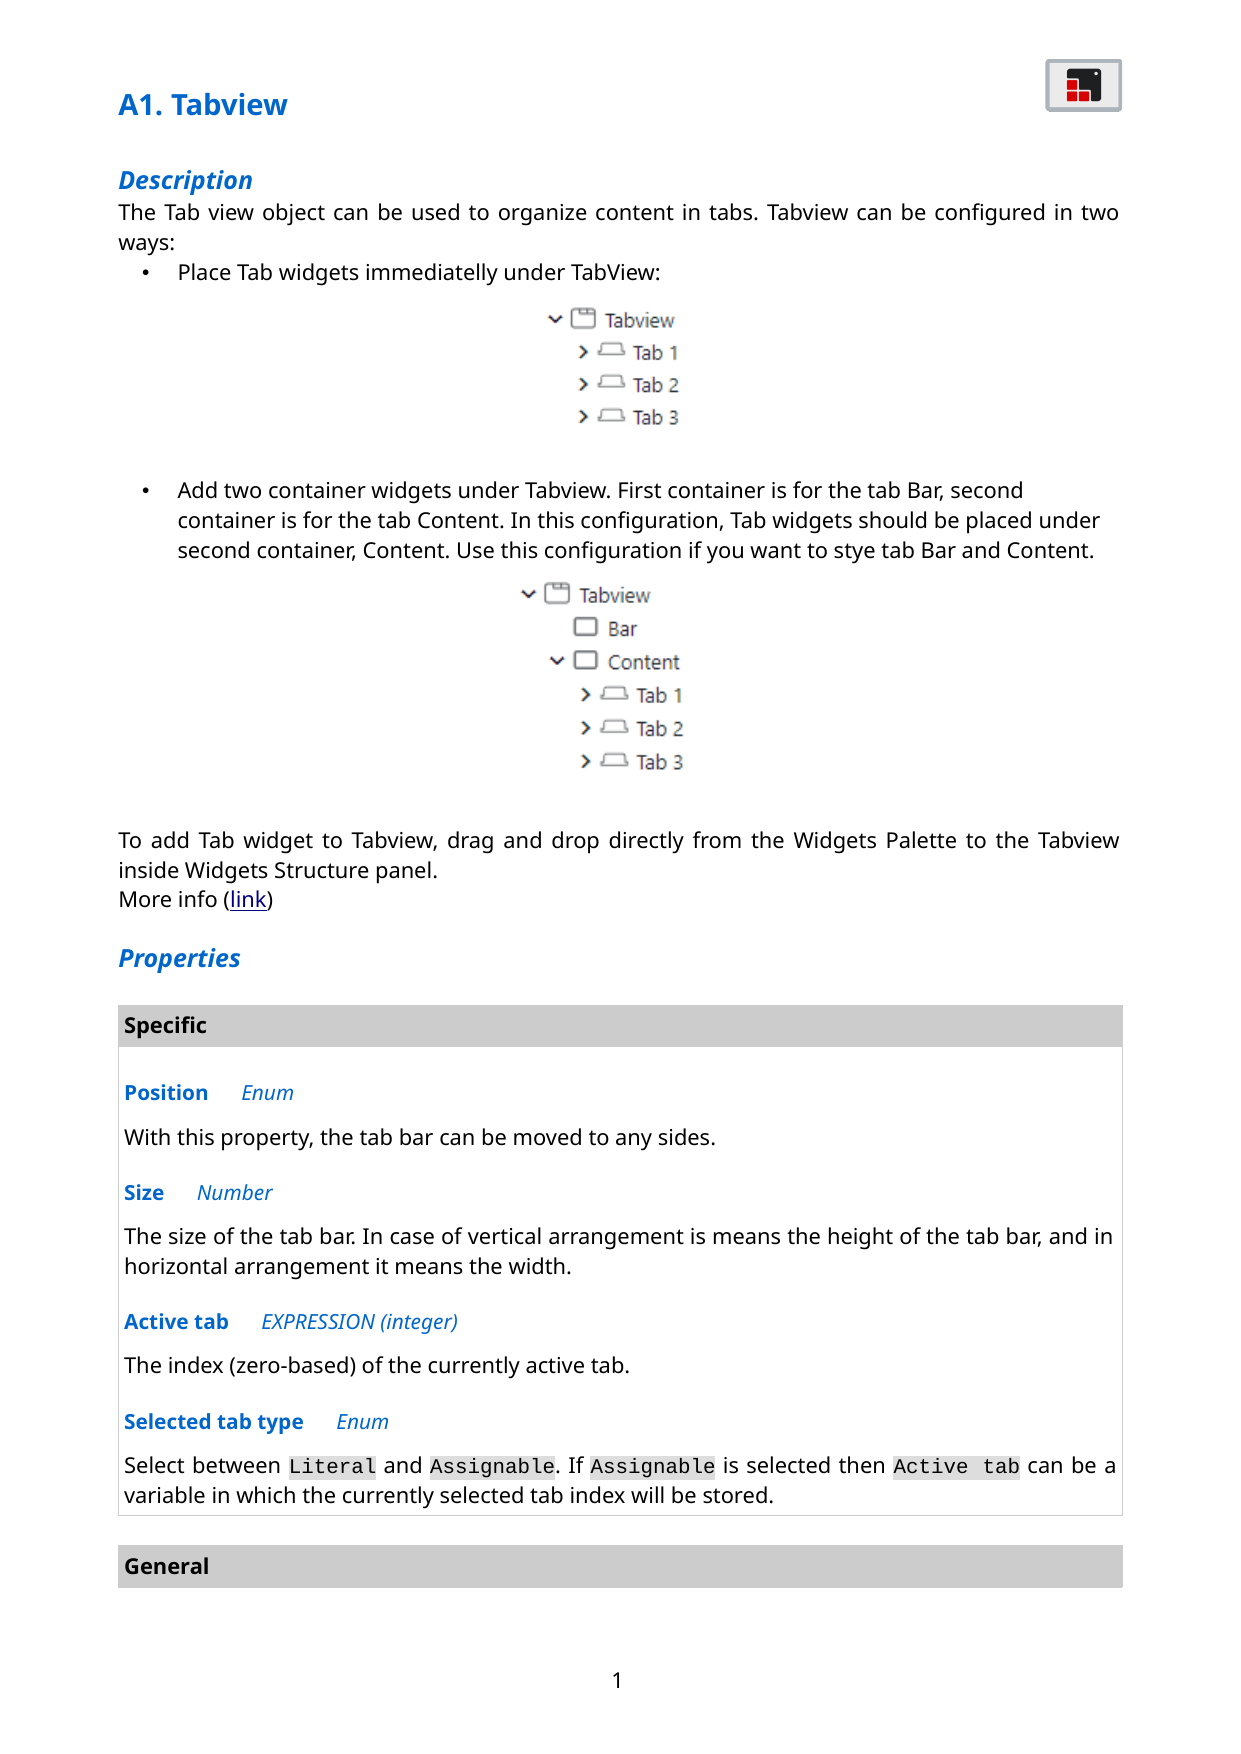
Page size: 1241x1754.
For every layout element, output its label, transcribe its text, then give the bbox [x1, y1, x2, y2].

list Place Tab widgets immediatelly under TabView: [142, 256, 1110, 286]
subtitle Description [118, 163, 1122, 197]
picture [1045, 59, 1123, 112]
subtitle Properties [118, 941, 1122, 975]
table_cell Position Enum With this property, the tab bar can be moved to any sides. Size Number The size of the tab bar. In case of vertical arrangement is means the height of the tab bar, and in horizontal arrangement it means the width. Active tab EXPRESSION (integer) The index (zero-based) of the currently active tab. Selected tab type Enum Select between Literal and Assignable. If Assignable is selected then Active tab can be a variable in which the currently selected tab index will be stored. [119, 1047, 1122, 1515]
text To add Tab widget to Tabview, drag and drop directly from the Widgets Palette to the Tabview inside Widgets Structure panel. [118, 825, 1122, 884]
picture [513, 576, 727, 784]
list Add two container widgets under Tabview. First container is for the tab Bar, second container is for the tab Content. In this configuration, Tab widgets should be placed under second container, Content. Use this configuration if you want to stye tab Bar and Content. [142, 475, 1110, 565]
table_header General [119, 1546, 1122, 1587]
picture [537, 298, 703, 434]
subtitle Tabview [118, 84, 1122, 124]
table_header Specific [119, 1006, 1122, 1046]
text The Tab view object can be used to organize content in tabs. Tabview can be configured in two ways: [118, 197, 1122, 256]
text More info (link) [118, 884, 1122, 914]
